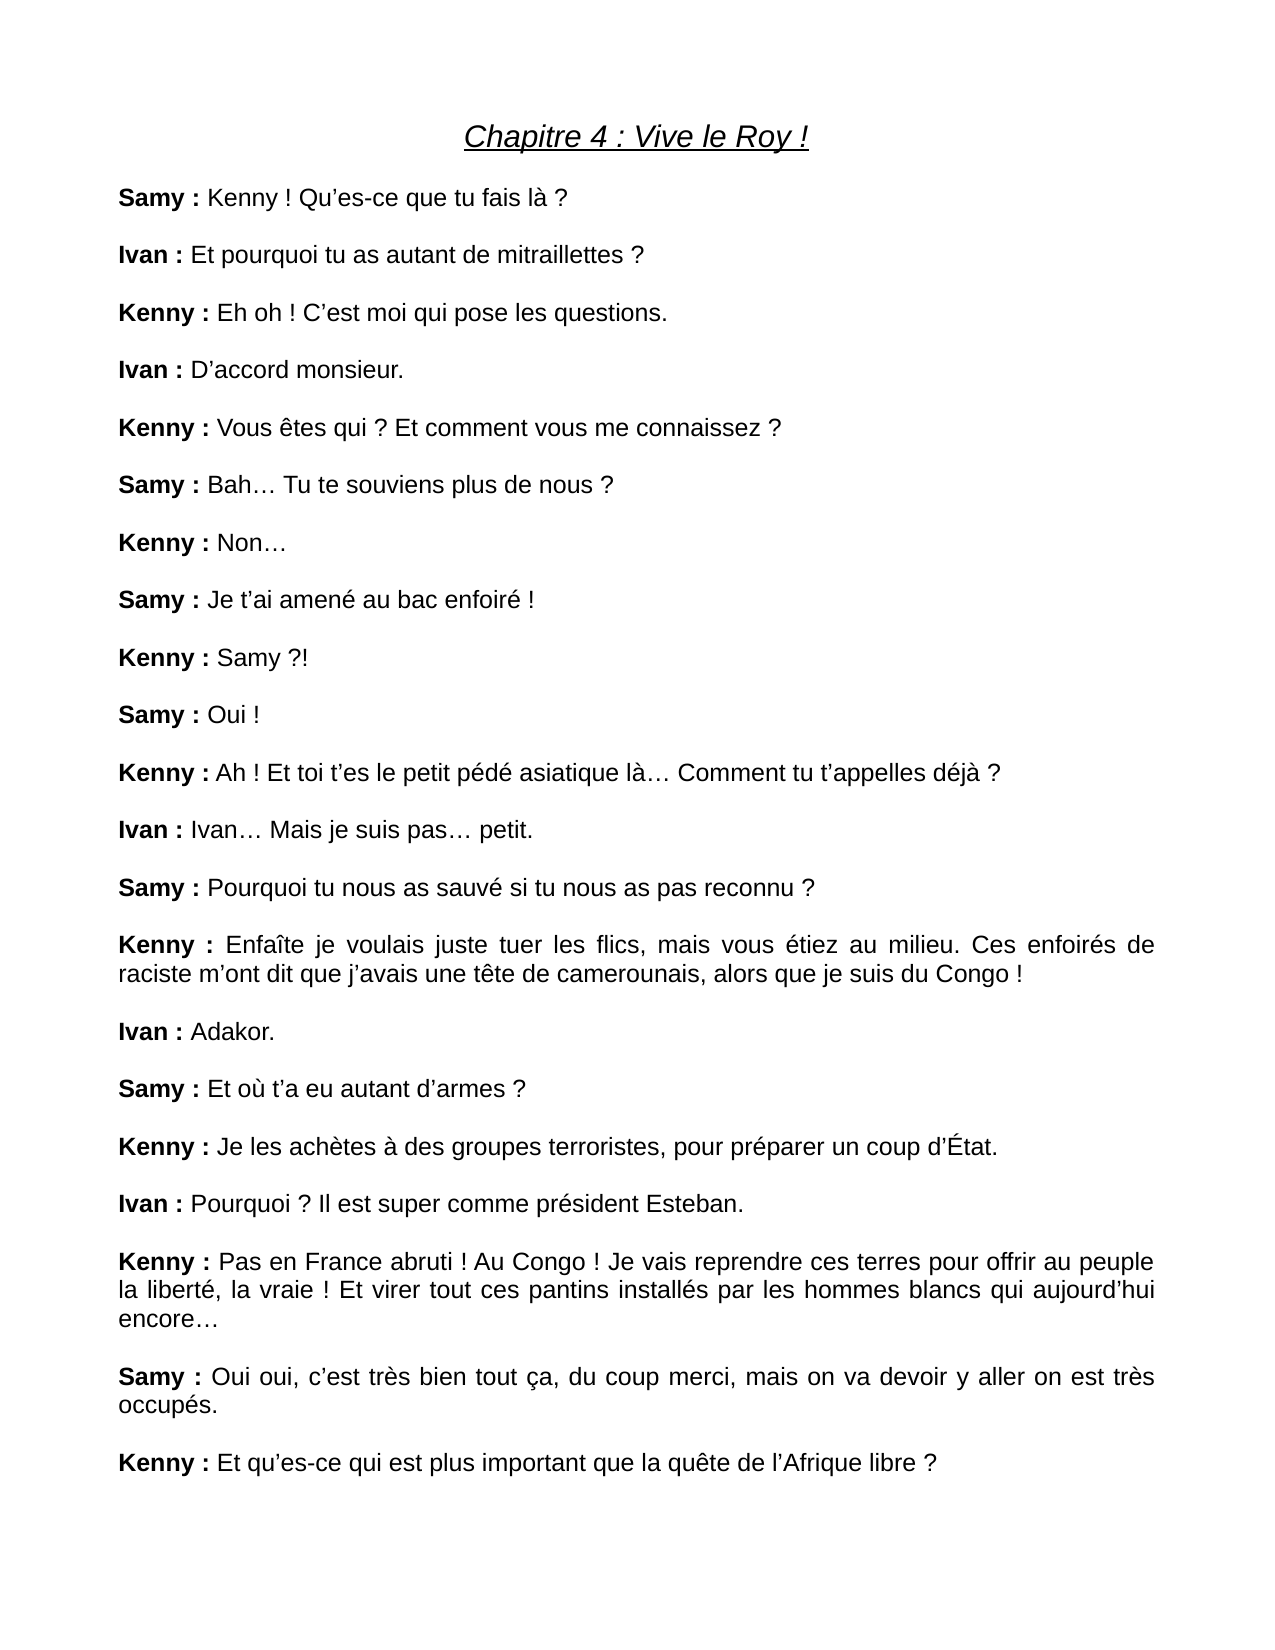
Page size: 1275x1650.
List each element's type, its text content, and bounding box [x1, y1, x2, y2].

text Samy : Kenny ! Qu’es-ce que tu fais là ? [118, 183, 1157, 212]
text Kenny : Je les achètes à des groupes terroristes, pour préparer un coup d’État. [118, 1132, 1157, 1160]
text Samy : Je t’ai amené au bac enfoiré ! [118, 585, 1157, 614]
text Kenny : Samy ?! [118, 643, 1157, 672]
text Ivan : Et pourquoi tu as autant de mitraillettes ? [118, 240, 1157, 269]
text Chapitre 4 : Vive le Roy ! [118, 118, 1157, 154]
text Kenny : Et qu’es-ce qui est plus important que la quête de l’Afrique libre ? [118, 1448, 1157, 1477]
text Kenny : Pas en France abruti ! Au Congo ! Je vais reprendre ces terres pour offrir au peuple la liberté, la vraie ! Et virer tout ces pantins installés par les hommes blancs qui aujourd’hui encore… [118, 1247, 1157, 1333]
text Samy : Pourquoi tu nous as sauvé si tu nous as pas reconnu ? [118, 873, 1157, 902]
text Ivan : Pourquoi ? Il est super comme président Esteban. [118, 1189, 1157, 1218]
text Samy : Et où t’a eu autant d’armes ? [118, 1074, 1157, 1103]
text Ivan : Adakor. [118, 1017, 1157, 1045]
text Kenny : Eh oh ! C’est moi qui pose les questions. [118, 298, 1157, 327]
text Kenny : Non… [118, 528, 1157, 557]
text Ivan : Ivan… Mais je suis pas… petit. [118, 815, 1157, 844]
text Kenny : Vous êtes qui ? Et comment vous me connaissez ? [118, 413, 1157, 442]
text Kenny : Ah ! Et toi t’es le petit pédé asiatique là… Comment tu t’appelles déjà ? [118, 758, 1157, 787]
text Samy : Bah… Tu te souviens plus de nous ? [118, 470, 1157, 499]
text Ivan : D’accord monsieur. [118, 355, 1157, 384]
text Samy : Oui oui, c’est très bien tout ça, du coup merci, mais on va devoir y aller on est très occupés. [118, 1362, 1157, 1419]
text Kenny : Enfaîte je voulais juste tuer les flics, mais vous étiez au milieu. Ces enfoirés de raciste m’ont dit que j’avais une tête de camerounais, alors que je suis du Congo ! [118, 930, 1157, 988]
text Samy : Oui ! [118, 700, 1157, 729]
